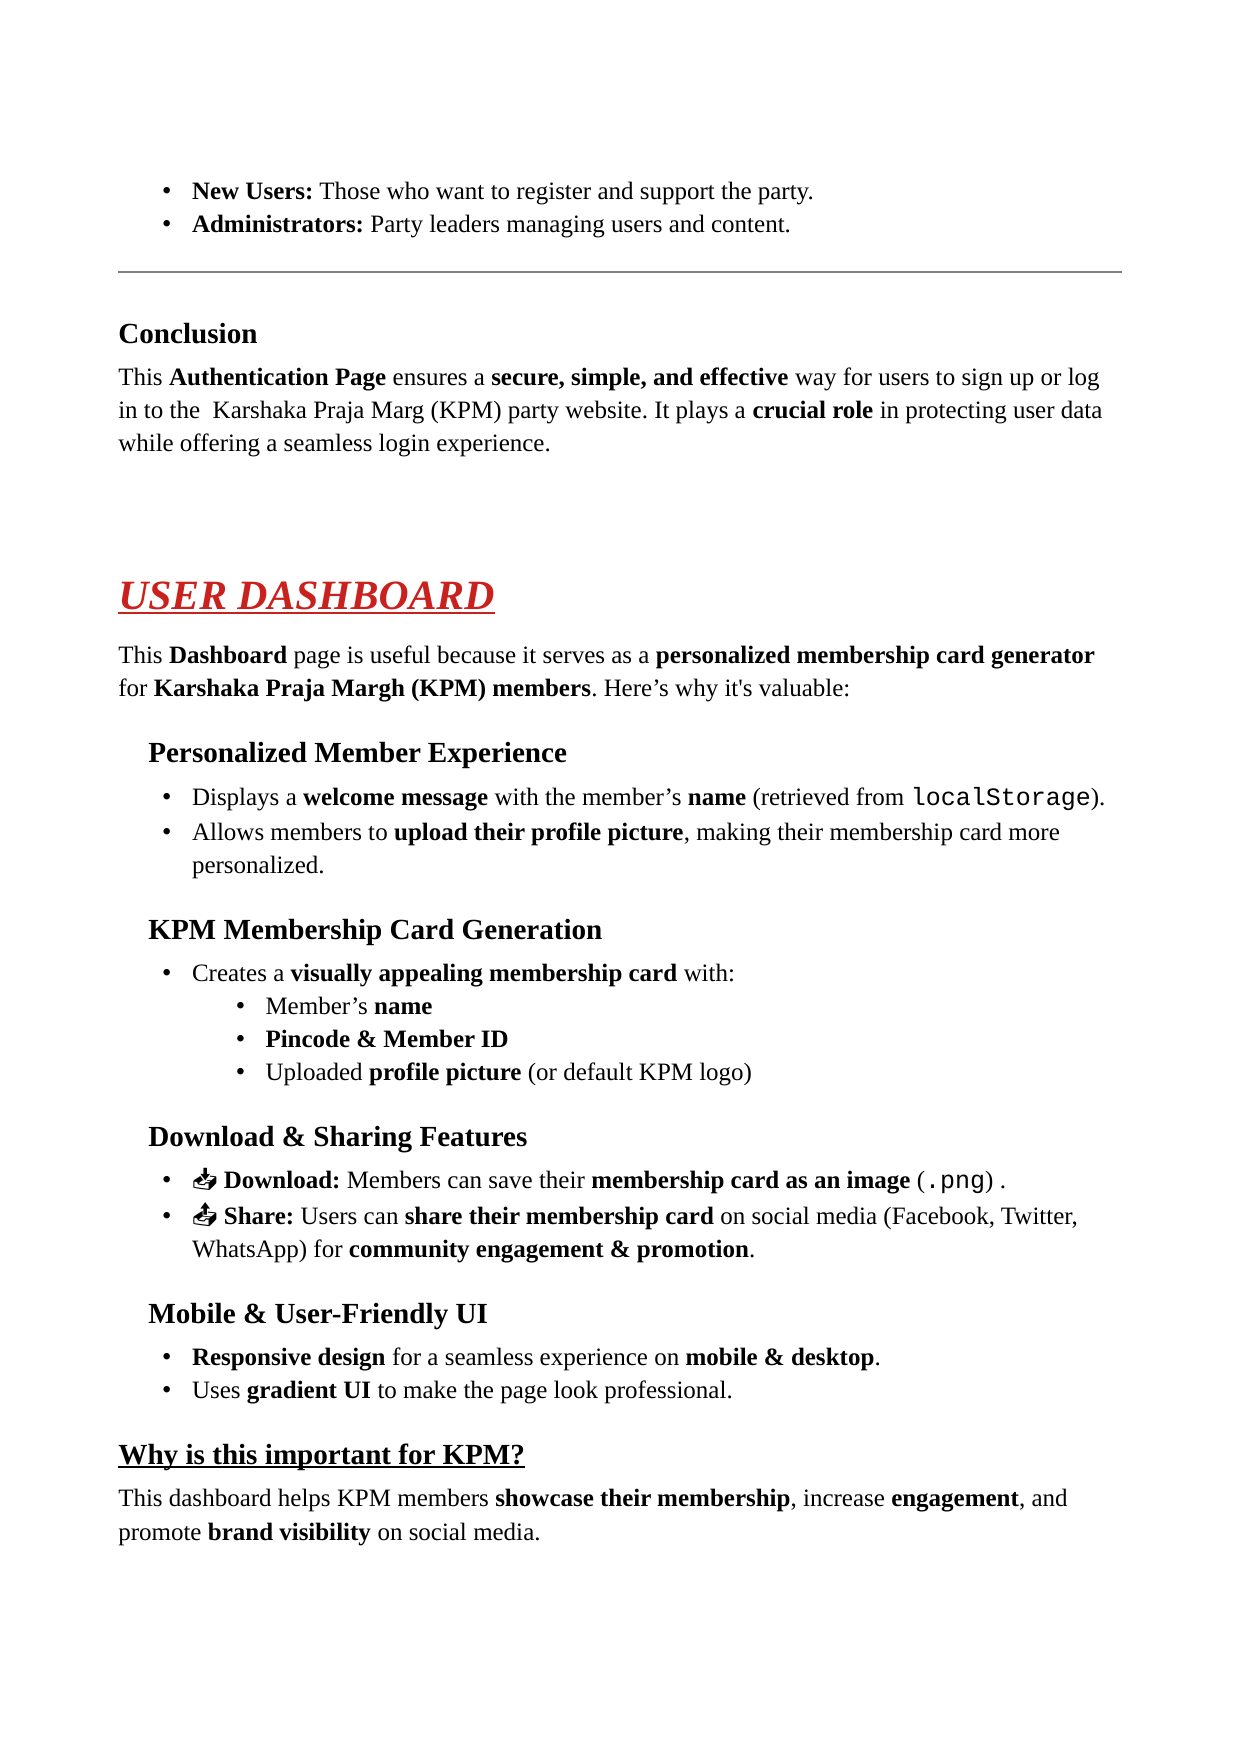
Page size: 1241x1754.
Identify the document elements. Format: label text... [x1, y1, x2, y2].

subtitle Conclusion [118, 316, 1122, 349]
list Administrators: Party leaders managing users and content. [162, 209, 1122, 238]
subtitle Why is this important for KPM? [118, 1437, 1122, 1471]
list 📤 Share: Users can share their membership card on social media (Facebook, Twitter, WhatsApp) for community engagement & promotion. [162, 1201, 1122, 1263]
list 📥 Download: Members can save their membership card as an image (.png) . [162, 1166, 1122, 1196]
list Uses gradient UI to make the page look professional. [162, 1375, 1122, 1404]
list Allows members to upload their profile picture, making their membership card more personalized. [162, 817, 1122, 879]
list Responsive design for a seamless experience on mobile & desktop. [162, 1342, 1122, 1371]
subtitle 🔹 Download & Sharing Features [118, 1119, 1122, 1153]
text This Dashboard page is useful because it serves as a personalized membership card generator for Karshaka Praja Margh (KPM) members. Here’s why it's valuable: [118, 640, 1122, 702]
subtitle 🔹 Mobile & User-Friendly UI [118, 1296, 1122, 1330]
list Pincode & Member ID [236, 1024, 1122, 1053]
text USER DASHBOARD [118, 571, 1122, 619]
subtitle 🔹 KPM Membership Card Generation [118, 912, 1122, 946]
text This dashboard helps KPM members showcase their membership, increase engagement, and promote brand visibility on social media. [118, 1483, 1122, 1545]
list New Users: Those who want to register and support the party. [162, 176, 1122, 205]
text This Authentication Page ensures a secure, simple, and effective way for users to sign up or log in to the Karshaka Praja Marg (KPM) party website. It plays a crucial role in protecting user data while offering a seamless login experience. [118, 362, 1122, 457]
list Uploaded profile picture (or default KPM logo) [236, 1057, 1122, 1086]
list Member’s name [236, 991, 1122, 1020]
list Displays a welcome message with the member’s name (retrieved from localStorage). [162, 782, 1122, 812]
subtitle 🔹 Personalized Member Experience [118, 736, 1122, 769]
list Creates a visually appealing membership card with: [162, 958, 1122, 987]
